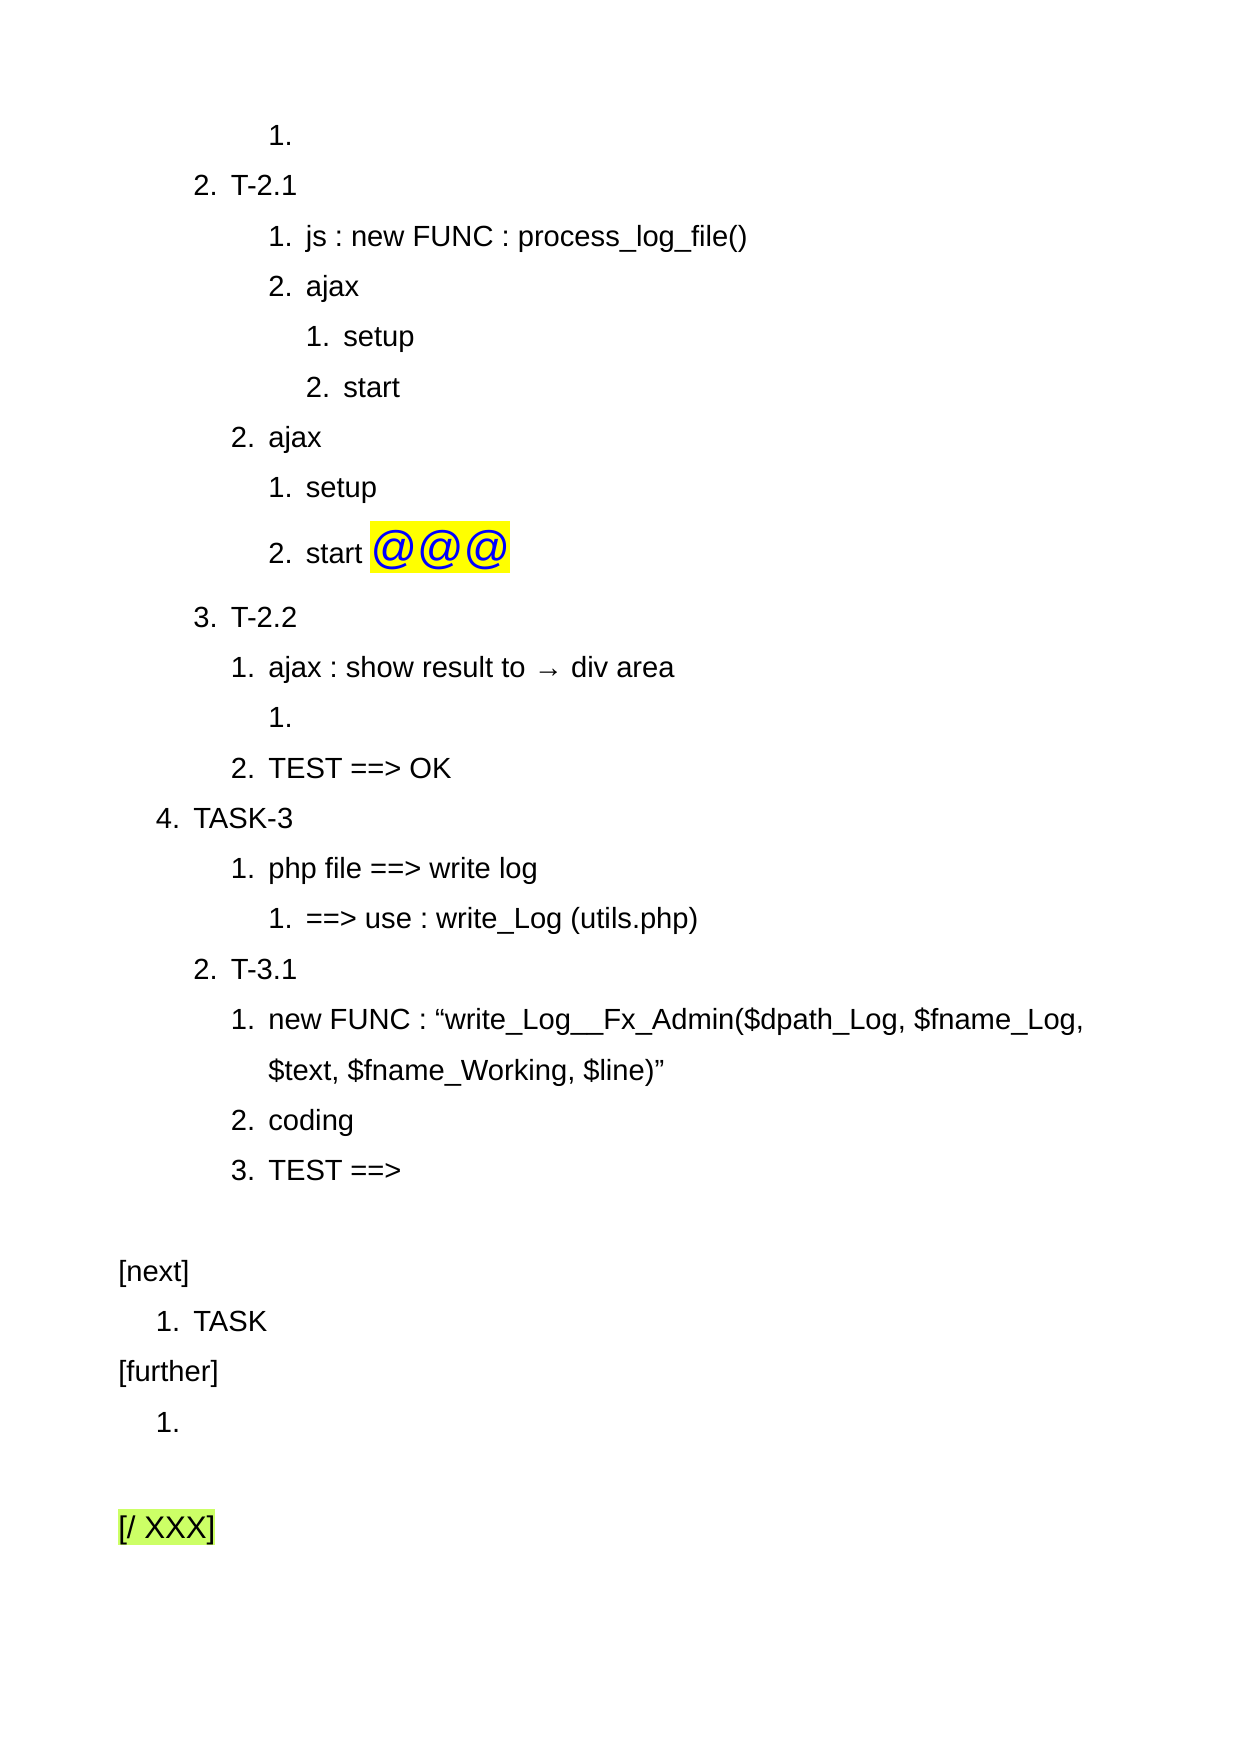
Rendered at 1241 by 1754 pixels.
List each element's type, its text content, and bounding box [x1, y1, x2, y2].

list php file ==> write log [231, 851, 1122, 885]
list ajax : show result to → div area [231, 650, 1122, 683]
text [further] [118, 1354, 1122, 1388]
list T-3.1 [193, 952, 1122, 985]
list start @@@ [268, 521, 1122, 573]
list TEST ==> [231, 1153, 1122, 1187]
list ajax [268, 269, 1122, 303]
text [/ XXX] [118, 1455, 1122, 1545]
list T-2.2 [193, 600, 1122, 633]
list new FUNC : “write_Log__Fx_Admin($dpath_Log, $fname_Log, $text, $fname_Working, $line)” [231, 1002, 1122, 1086]
text [next] [118, 1254, 1122, 1287]
list js : new FUNC : process_log_file() [268, 219, 1122, 252]
list start [306, 370, 1122, 403]
list ==> use : write_Log (utils.php) [268, 902, 1122, 935]
list TASK-3 [156, 801, 1122, 834]
list coding [231, 1103, 1122, 1136]
list TASK [156, 1304, 1122, 1338]
list T-2.1 [193, 168, 1122, 202]
list ajax [231, 420, 1122, 453]
list TEST ==> OK [231, 751, 1122, 784]
list setup [268, 470, 1122, 504]
list setup [306, 319, 1122, 353]
